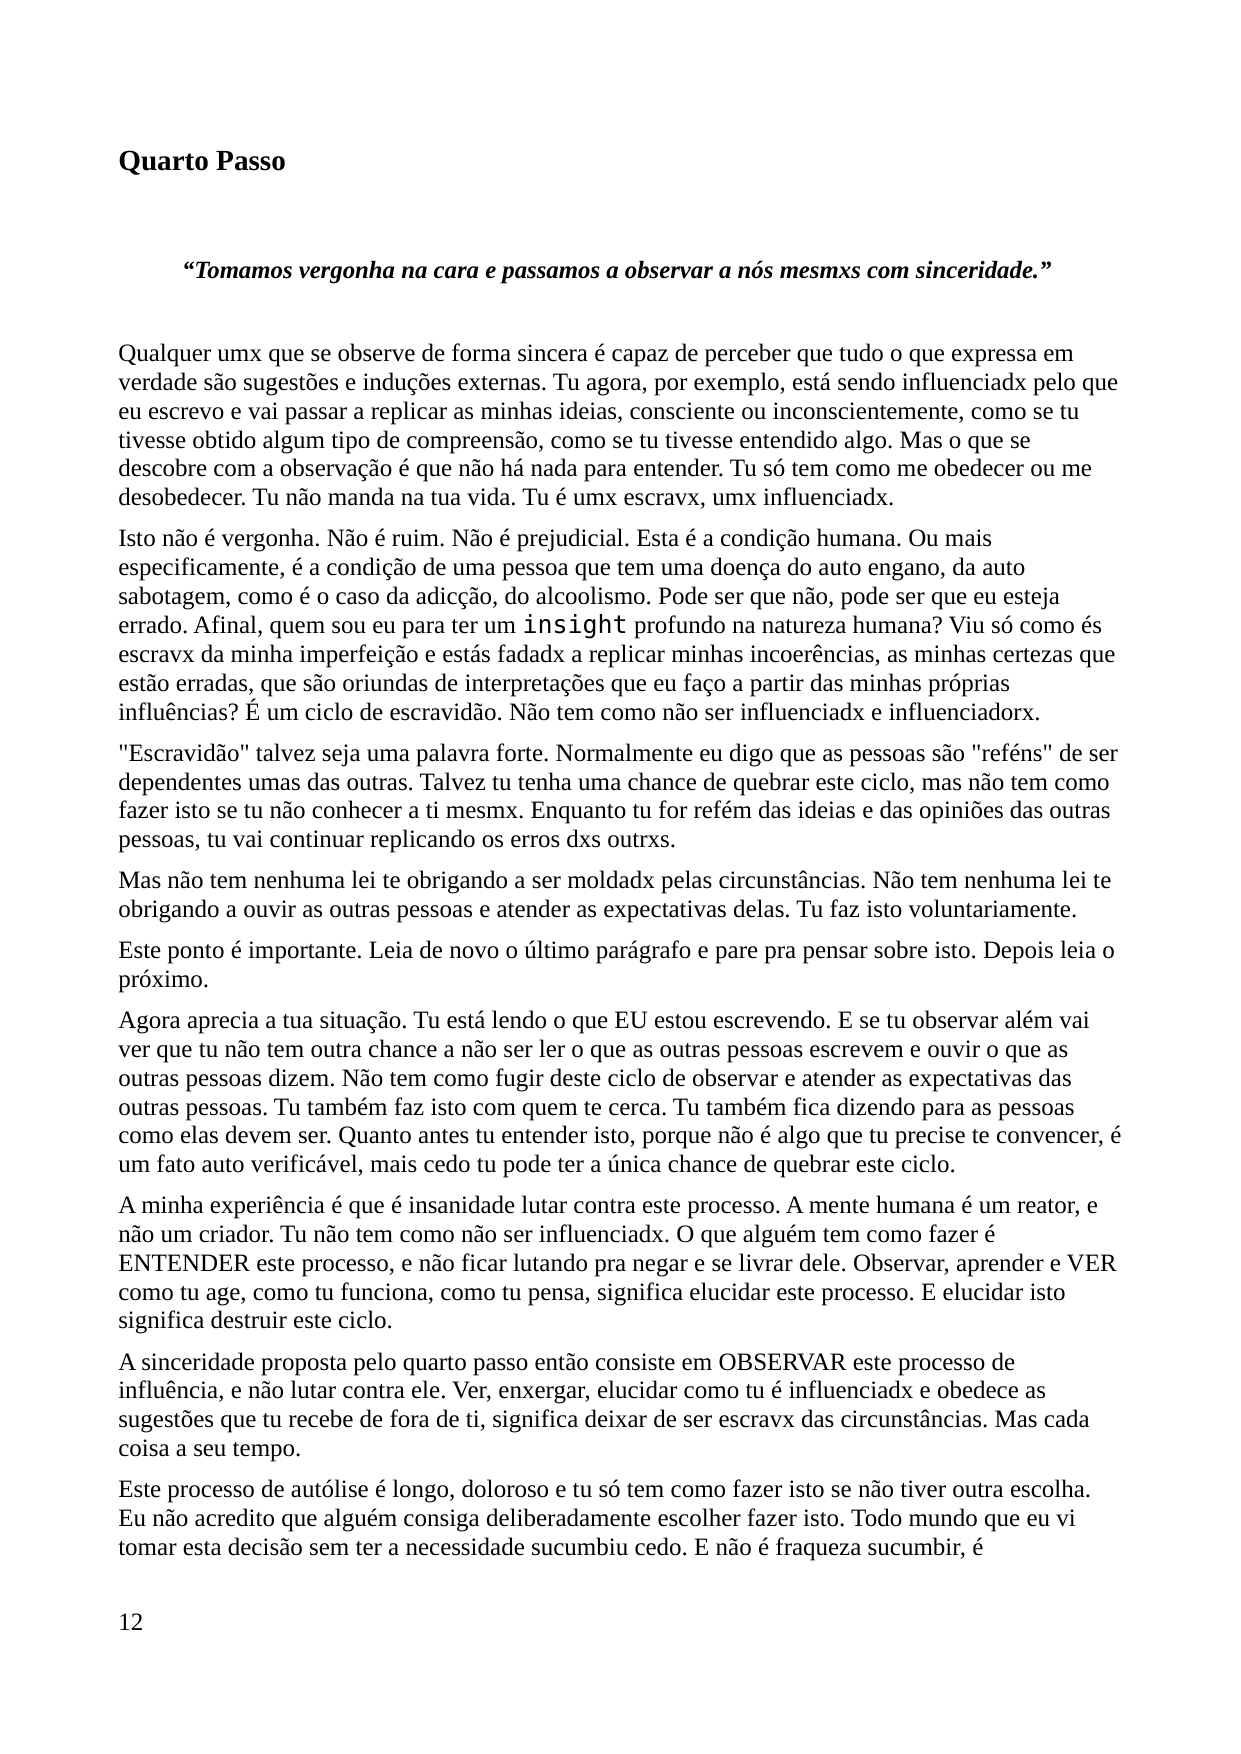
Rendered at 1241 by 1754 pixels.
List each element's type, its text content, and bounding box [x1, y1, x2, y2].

text Este ponto é importante. Leia de novo o último parágrafo e pare pra pensar sobre isto. Depois leia o próximo. [118, 935, 1122, 993]
text Qualquer umx que se observe de forma sincera é capaz de perceber que tudo o que expressa em verdade são sugestões e induções externas. Tu agora, por exemplo, está sendo influenciadx pelo que eu escrevo e vai passar a replicar as minhas ideias, consciente ou inconscientemente, como se tu tivesse obtido algum tipo de compreensão, como se tu tivesse entendido algo. Mas o que se descobre com a observação é que não há nada para entender. Tu só tem como me obedecer ou me desobedecer. Tu não manda na tua vida. Tu é umx escravx, umx influenciadx. [118, 338, 1122, 511]
text "Escravidão" talvez seja uma palavra forte. Normalmente eu digo que as pessoas são "reféns" de ser dependentes umas das outras. Talvez tu tenha uma chance de quebrar este ciclo, mas não tem como fazer isto se tu não conhecer a ti mesmx. Enquanto tu for refém das ideias e das opiniões das outras pessoas, tu vai continuar replicando os erros dxs outrxs. [118, 738, 1122, 853]
text A sinceridade proposta pelo quarto passo então consiste em OBSERVAR este processo de influência, e não lutar contra ele. Ver, enxergar, elucidar como tu é influenciadx e obedece as sugestões que tu recebe de fora de ti, significa deixar de ser escravx das circunstâncias. Mas cada coisa a seu tempo. [118, 1347, 1122, 1462]
text Isto não é vergonha. Não é ruim. Não é prejudicial. Esta é a condição humana. Ou mais especificamente, é a condição de uma pessoa que tem uma doença do auto engano, da auto sabotagem, como é o caso da adicção, do alcoolismo. Pode ser que não, pode ser que eu esteja errado. Afinal, quem sou eu para ter um insight profundo na natureza humana? Viu só como és escravx da minha imperfeição e estás fadadx a replicar minhas incoerências, as minhas certezas que estão erradas, que são oriundas de interpretações que eu faço a partir das minhas próprias influências? É um ciclo de escravidão. Não tem como não ser influenciadx e influenciadorx. [118, 523, 1122, 725]
subtitle “Tomamos vergonha na cara e passamos a observar a nós mesmxs com sinceridade.” [118, 256, 1122, 284]
subtitle Quarto Passo [118, 143, 1122, 177]
text Mas não tem nenhuma lei te obrigando a ser moldadx pelas circunstâncias. Não tem nenhuma lei te obrigando a ouvir as outras pessoas e atender as expectativas delas. Tu faz isto voluntariamente. [118, 865, 1122, 923]
text Este processo de autólise é longo, doloroso e tu só tem como fazer isto se não tiver outra escolha. Eu não acredito que alguém consiga deliberadamente escolher fazer isto. Todo mundo que eu vi tomar esta decisão sem ter a necessidade sucumbiu cedo. E não é fraqueza sucumbir, é [118, 1474, 1122, 1560]
text A minha experiência é que é insanidade lutar contra este processo. A mente humana é um reator, e não um criador. Tu não tem como não ser influenciadx. O que alguém tem como fazer é ENTENDER este processo, e não ficar lutando pra negar e se livrar dele. Observar, aprender e VER como tu age, como tu funciona, como tu pensa, significa elucidar este processo. E elucidar isto significa destruir este ciclo. [118, 1190, 1122, 1334]
text Agora aprecia a tua situação. Tu está lendo o que EU estou escrevendo. E se tu observar além vai ver que tu não tem outra chance a não ser ler o que as outras pessoas escrevem e ouvir o que as outras pessoas dizem. Não tem como fugir deste ciclo de observar e atender as expectativas das outras pessoas. Tu também faz isto com quem te cerca. Tu também fica dizendo para as pessoas como elas devem ser. Quanto antes tu entender isto, porque não é algo que tu precise te convencer, é um fato auto verificável, mais cedo tu pode ter a única chance de quebrar este ciclo. [118, 1005, 1122, 1178]
